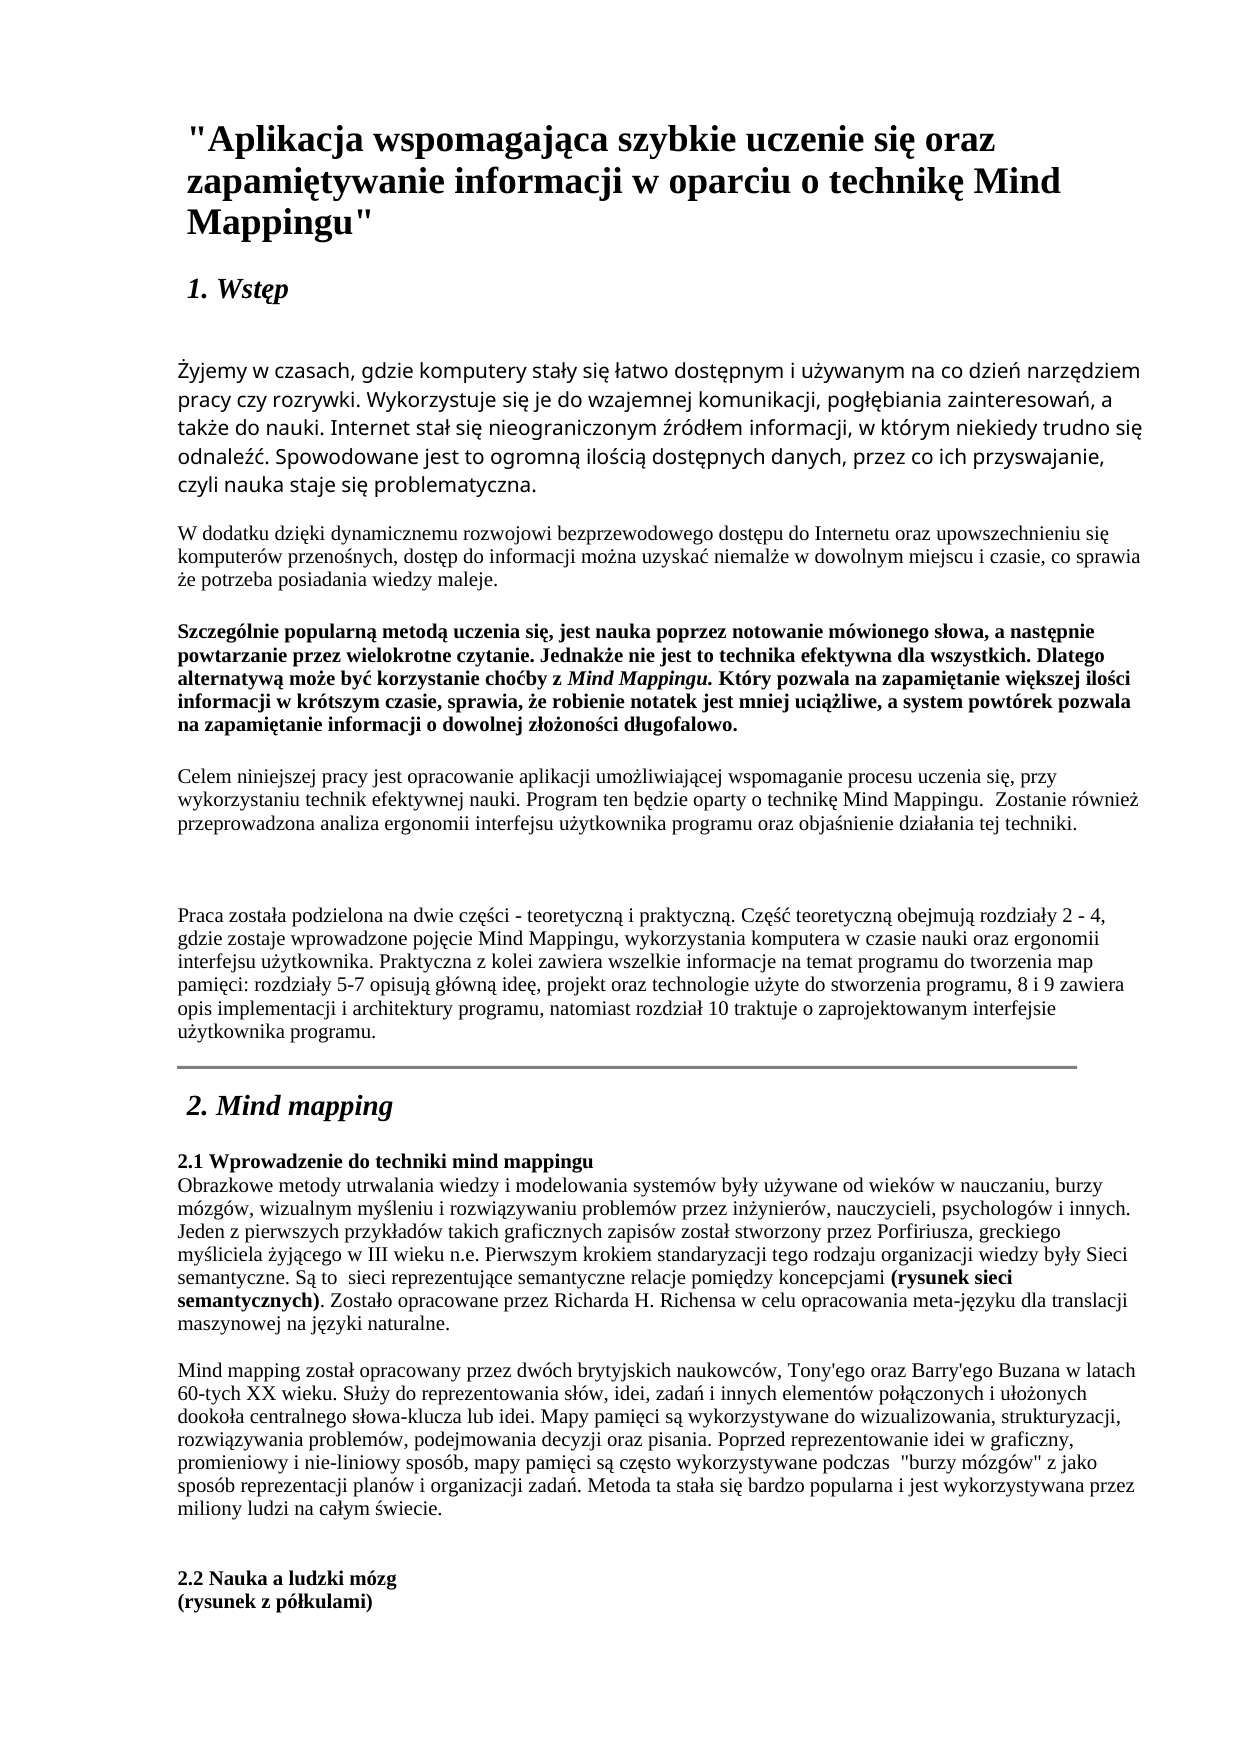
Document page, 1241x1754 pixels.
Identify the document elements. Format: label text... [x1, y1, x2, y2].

text Żyjemy w czasach, gdzie komputery stały się łatwo dostępnym i używanym na co dzień narzędziem pracy czy rozrywki. Wykorzystuje się je do wzajemnej komunikacji, pogłębiania zainteresowań, a także do nauki. Internet stał się nieograniczonym źródłem informacji, w którym niekiedy trudno się odnaleźć. Spowodowane jest to ogromną ilością dostępnych danych, przez co ich przyswajanie, czyli nauka staje się problematyczna. W dodatku dzięki dynamicznemu rozwojowi bezprzewodowego dostępu do Internetu oraz upowszechnieniu się komputerów przenośnych, dostęp do informacji można uzyskać niemalże w dowolnym miejscu i czasie, co sprawia że potrzeba posiadania wiedzy maleje. [177, 333, 1152, 591]
text Szczególnie popularną metodą uczenia się, jest nauka poprzez notowanie mówionego słowa, a następnie powtarzanie przez wielokrotne czytanie. Jednakże nie jest to technika efektywna dla wszystkich. Dlatego alternatywą może być korzystanie choćby z Mind Mappingu. Który pozwala na zapamiętanie większej ilości informacji w krótszym czasie, sprawia, że robienie notatek jest mniej uciążliwe, a system powtórek pozwala na zapamiętanie informacji o dowolnej złożoności długofalowo. [177, 620, 1152, 736]
text Celem niniejszej pracy jest opracowanie aplikacji umożliwiającej wspomaganie procesu uczenia się, przy wykorzystaniu technik efektywnej nauki. Program ten będzie oparty o technikę Mind Mappingu. Zostanie również przeprowadzona analiza ergonomii interfejsu użytkownika programu oraz objaśnienie działania tej techniki. Praca została podzielona na dwie części - teoretyczną i praktyczną. Część teoretyczną obejmują rozdziały 2 - 4, gdzie zostaje wprowadzone pojęcie Mind Mappingu, wykorzystania komputera w czasie nauki oraz ergonomii interfejsu użytkownika. Praktyczna z kolei zawiera wszelkie informacje na temat programu do tworzenia map pamięci: rozdziały 5-7 opisują główną ideę, projekt oraz technologie użyte do stworzenia programu, 8 i 9 zawiera opis implementacji i architektury programu, natomiast rozdział 10 traktuje o zaprojektowanym interfejsie użytkownika programu. [177, 765, 1152, 1089]
subtitle 2. Mind mapping [403, 1089, 1142, 1121]
subtitle "Aplikacja wspomagająca szybkie uczenie się oraz zapamiętywanie informacji w oparciu o technikę Mind Mappingu" [383, 118, 1142, 243]
text 2.1 Wprowadzenie do techniki mind mappingu Obrazkowe metody utrwalania wiedzy i modelowania systemów były używane od wieków w nauczaniu, burzy mózgów, wizualnym myśleniu i rozwiązywaniu problemów przez inżynierów, nauczycieli, psychologów i innych. Jeden z pierwszych przykładów takich graficznych zapisów został stworzony przez Porfiriusza, greckiego myśliciela żyjącego w III wieku n.e. Pierwszym krokiem standaryzacji tego rodzaju organizacji wiedzy były Sieci semantyczne. Są to sieci reprezentujące semantyczne relacje pomiędzy koncepcjami (rysunek sieci semantycznych). Zostało opracowane przez Richarda H. Richensa w celu opracowania meta-języku dla translacji maszynowej na języki naturalne. Mind mapping został opracowany przez dwóch brytyjskich naukowców, Tony'ego oraz Barry'ego Buzana w latach 60-tych XX wieku. Służy do reprezentowania słów, idei, zadań i innych elementów połączonych i ułożonych dookoła centralnego słowa-klucza lub idei. Mapy pamięci są wykorzystywane do wizualizowania, strukturyzacji, rozwiązywania problemów, podejmowania decyzji oraz pisania. Poprzed reprezentowanie idei w graficzny, promieniowy i nie-liniowy sposób, mapy pamięci są często wykorzystywane podczas "burzy mózgów" z jako sposób reprezentacji planów i organizacji zadań. Metoda ta stała się bardzo popularna i jest wykorzystywana przez miliony ludzi na całym świecie. 2.2 Nauka a ludzki mózg (rysunek z półkulami) [177, 1150, 1152, 1613]
subtitle 1. Wstęp [298, 272, 1142, 304]
